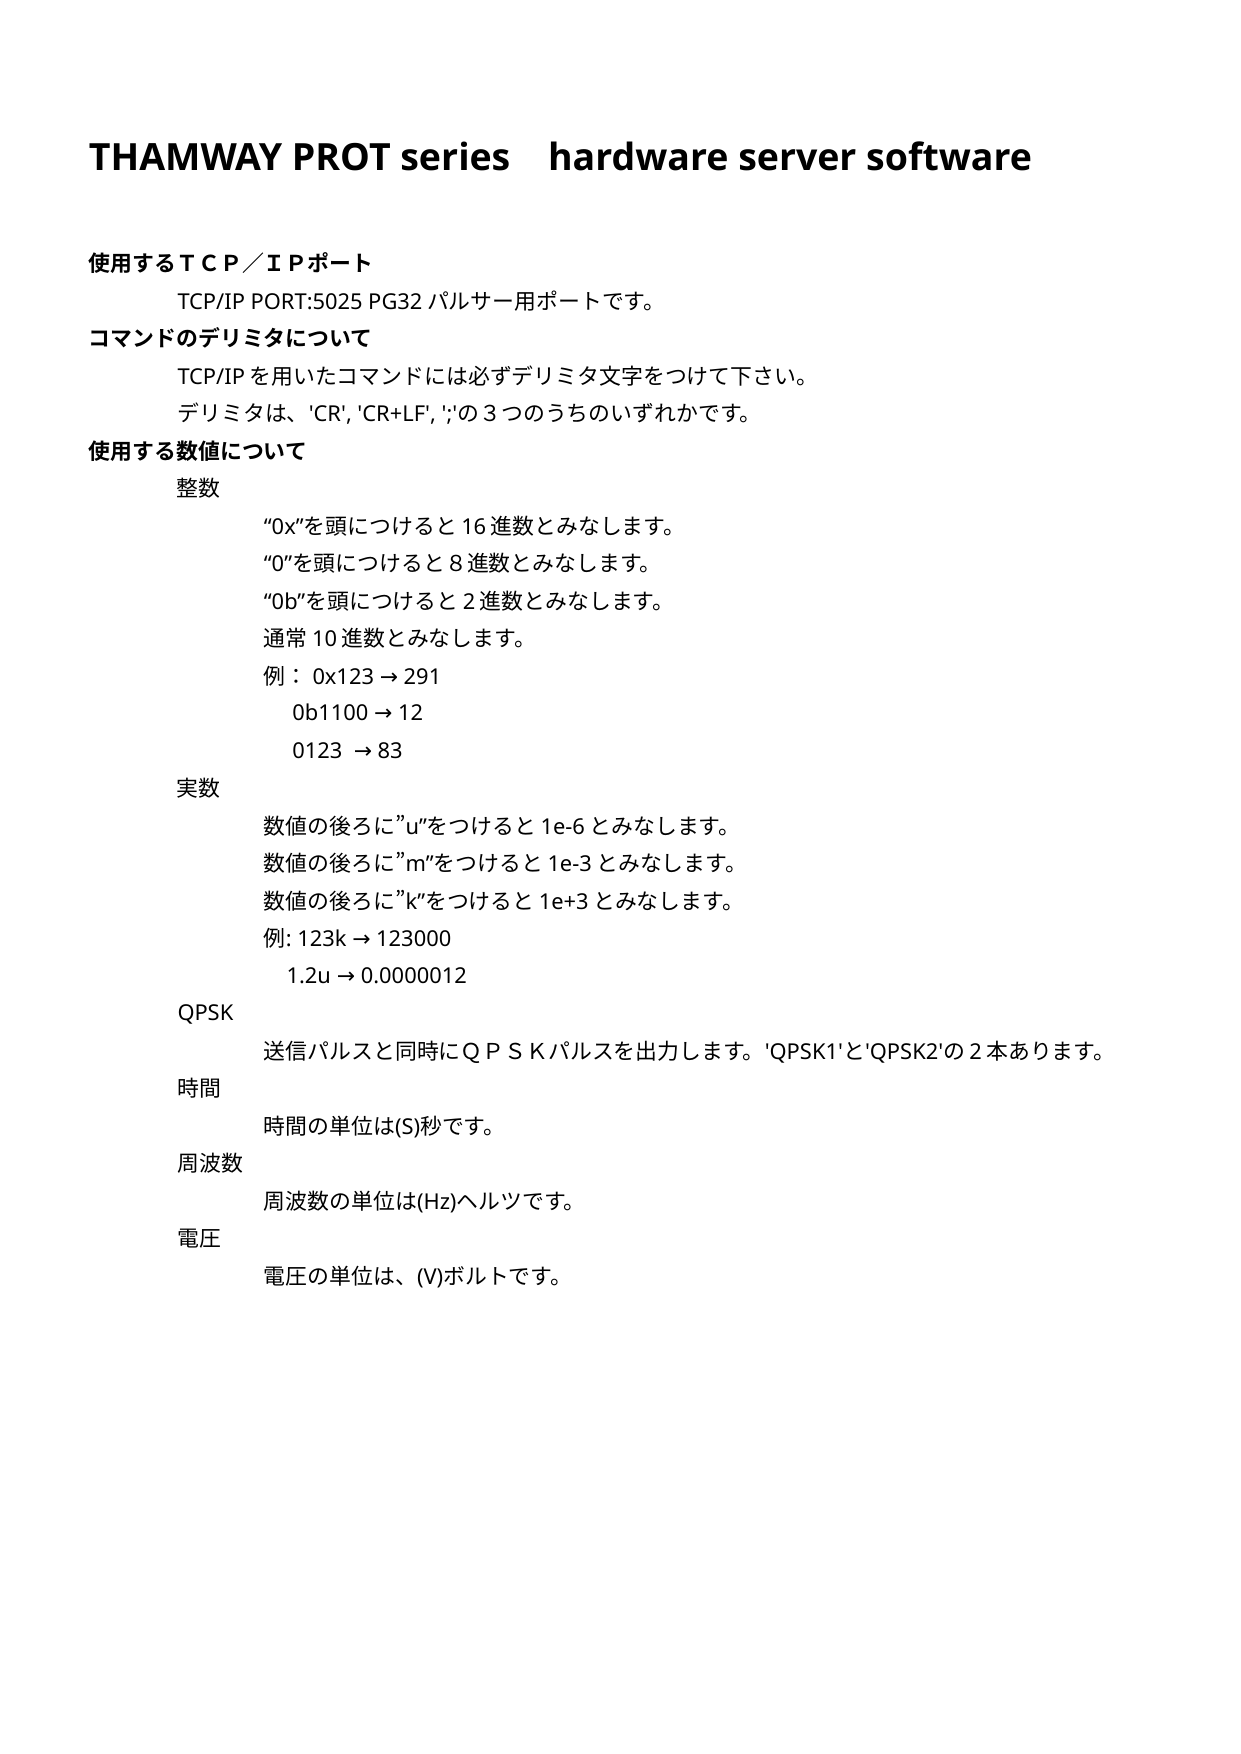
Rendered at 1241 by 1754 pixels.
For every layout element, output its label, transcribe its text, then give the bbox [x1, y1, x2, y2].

text “0”を頭につけると８進数とみなします。 [89, 543, 1181, 581]
text 時間 [89, 1068, 1181, 1106]
text 使用する数値について [89, 431, 1181, 468]
text 1.2u → 0.0000012 [89, 956, 1181, 993]
text 周波数の単位は(Hz)ヘルツです。 [89, 1181, 1181, 1218]
text TCP/IPを用いたコマンドには必ずデリミタ文字をつけて下さい。 [89, 356, 1181, 393]
text 例： 0x123 → 291 [89, 656, 1181, 693]
text 数値の後ろに”u”をつけると1e-6とみなします。 [89, 806, 1181, 843]
text 0123 → 83 [89, 731, 1181, 768]
text 例: 123k → 123000 [89, 918, 1181, 956]
text “0x”を頭につけると16進数とみなします。 [89, 506, 1181, 543]
text 通常10進数とみなします。 [89, 618, 1181, 656]
text 数値の後ろに”m”をつけると1e-3とみなします。 [89, 843, 1181, 881]
text 電圧の単位は、(V)ボルトです。 [89, 1256, 1181, 1293]
text 送信パルスと同時にＱＰＳＫパルスを出力します。'QPSK1'と'QPSK2'の2本あります。 [89, 1031, 1181, 1068]
text TCP/IP PORT:5025 PG32パルサー用ポートです。 [89, 281, 1181, 318]
text QPSK [89, 993, 1181, 1031]
text 電圧 [89, 1218, 1181, 1256]
text 0b1100 → 12 [89, 693, 1181, 731]
text 整数 [89, 468, 1181, 506]
subtitle THAMWAY PROT series hardware server software [89, 118, 1181, 193]
text 周波数 [89, 1143, 1181, 1181]
text デリミタは、'CR', 'CR+LF', ';'の３つのうちのいずれかです。 [89, 393, 1181, 431]
text 使用するＴＣＰ／ＩＰポート [89, 243, 1181, 281]
text 時間の単位は(S)秒です。 [89, 1106, 1181, 1143]
text “0b”を頭につけると2進数とみなします。 [89, 581, 1181, 618]
text コマンドのデリミタについて [89, 318, 1181, 356]
text 実数 [89, 768, 1181, 806]
text 数値の後ろに”k”をつけると1e+3とみなします。 [89, 881, 1181, 918]
